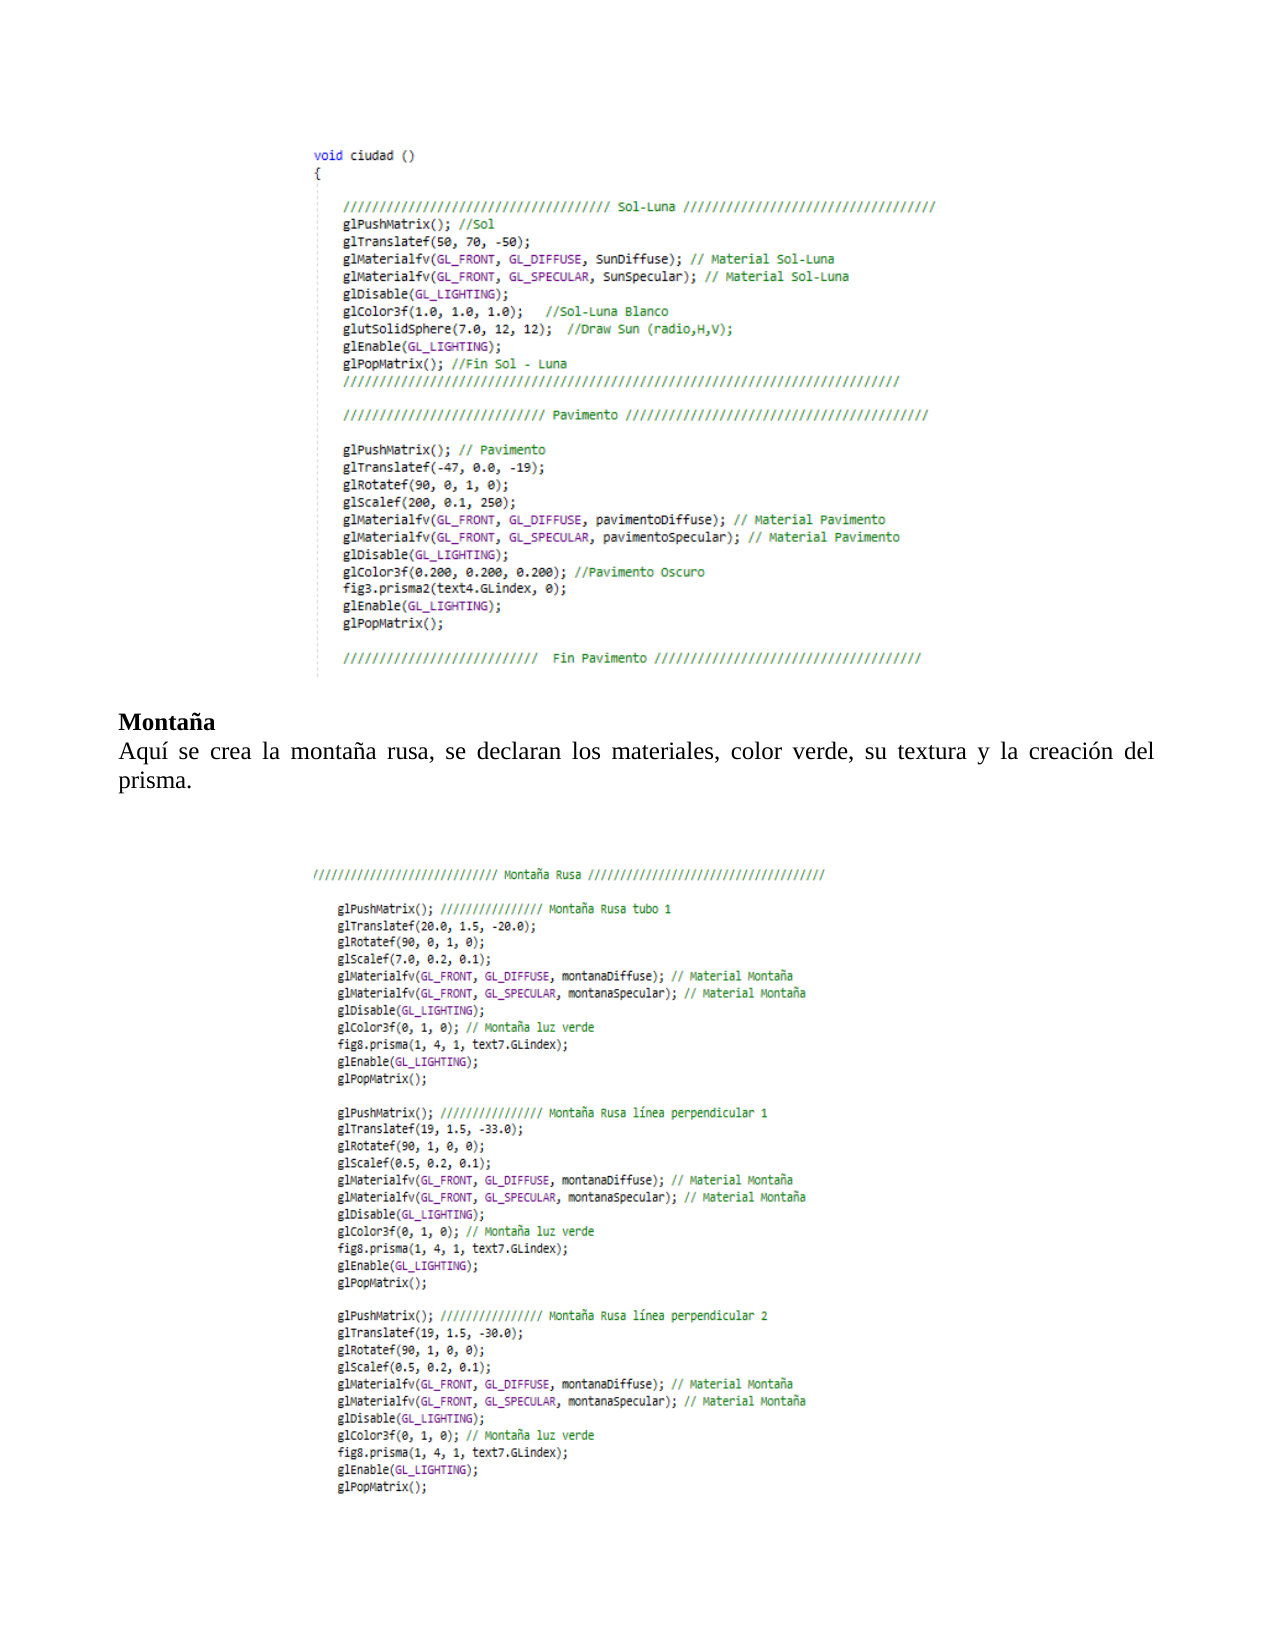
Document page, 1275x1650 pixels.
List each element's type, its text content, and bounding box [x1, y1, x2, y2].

text Aquí se crea la montaña rusa, se declaran los materiales, color verde, su textura y la creación del prisma. [118, 736, 1157, 793]
picture [313, 868, 835, 1501]
text Montaña [118, 707, 1157, 736]
picture [312, 144, 960, 679]
